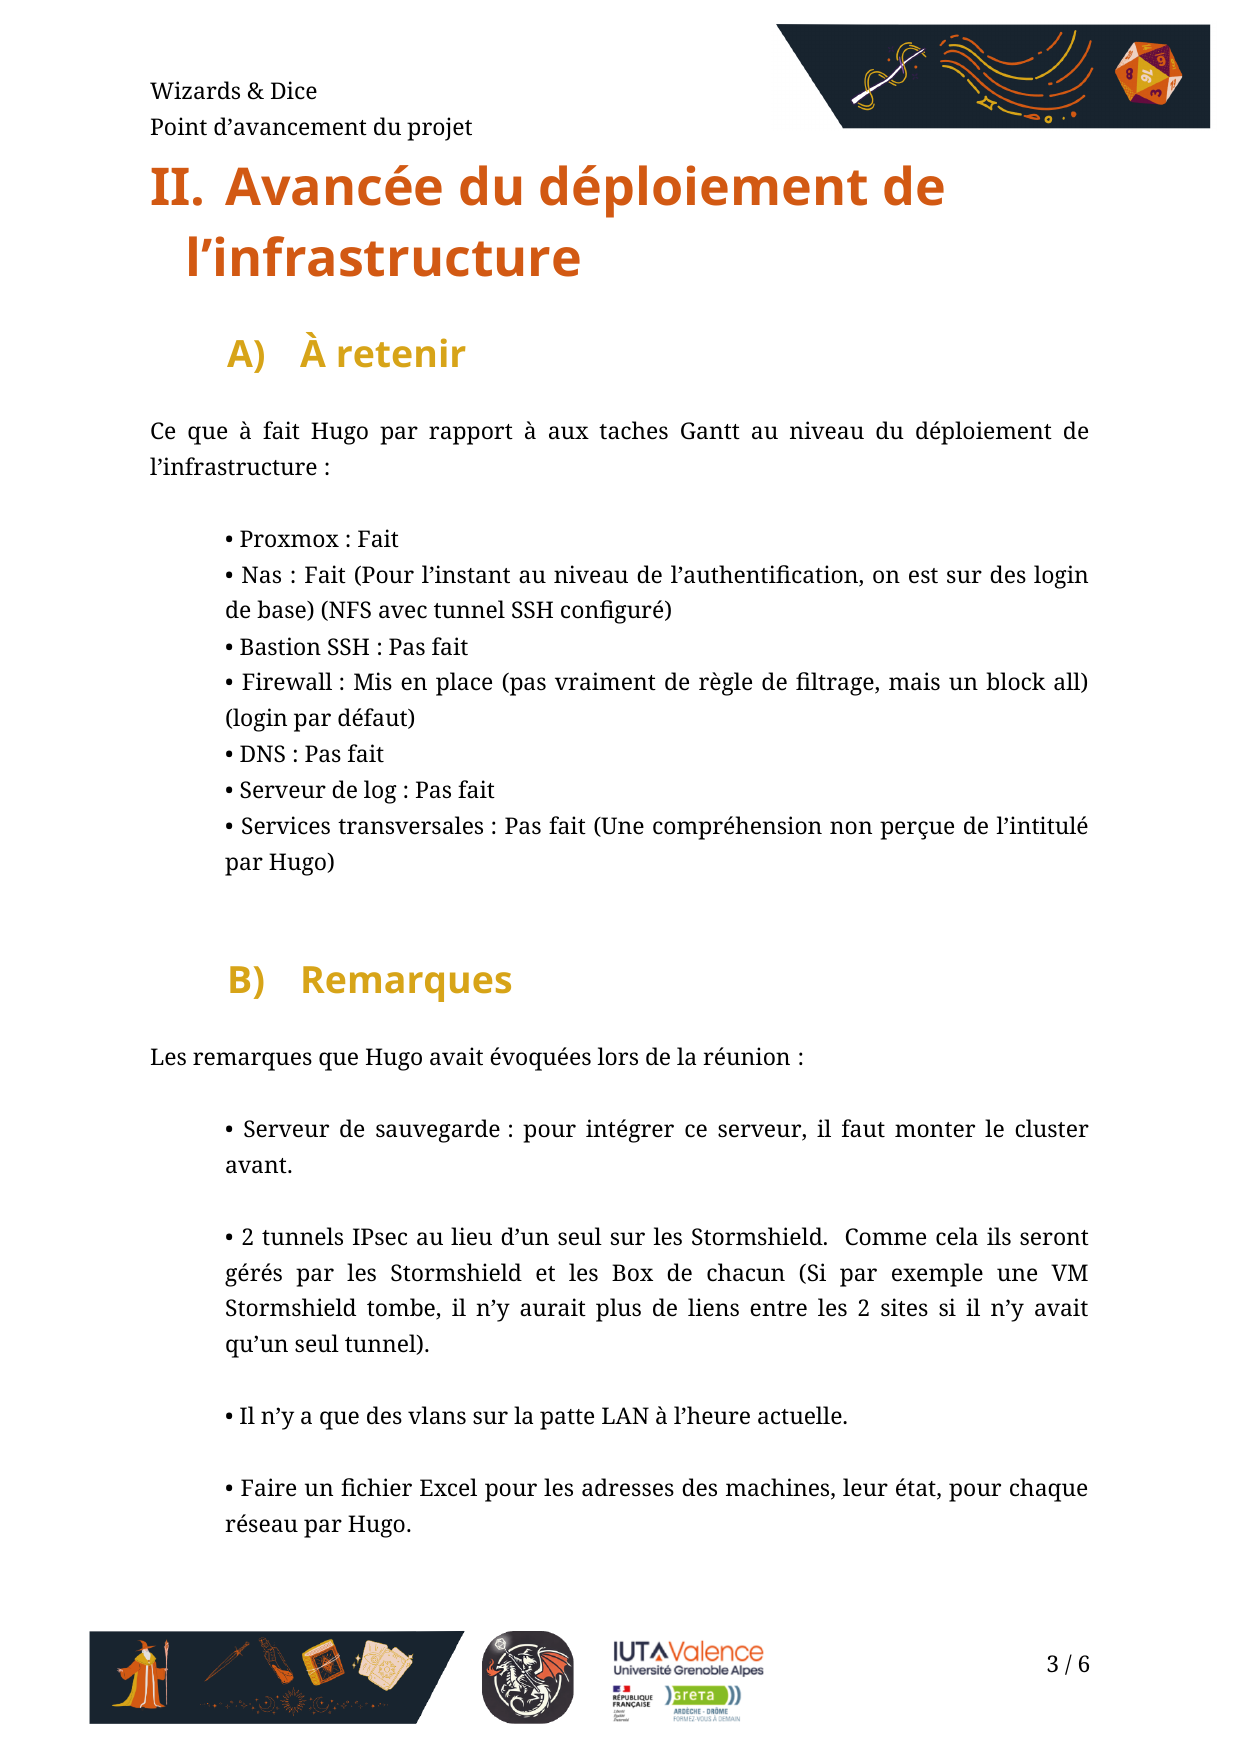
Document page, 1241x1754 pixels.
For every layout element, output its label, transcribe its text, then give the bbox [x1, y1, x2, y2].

text • Nas : Fait (Pour l’instant au niveau de l’authentification, on est sur des login de base) (NFS avec tunnel SSH configuré) [225, 558, 1090, 626]
text Les remarques que Hugo avait évoquées lors de la réunion : [150, 1041, 1090, 1072]
text • Services transversales : Pas fait (Une compréhension non perçue de l’intitulé par Hugo) [225, 810, 1090, 877]
text • Firewall : Mis en place (pas vraiment de règle de filtrage, mais un block all) (login par défaut) [225, 666, 1090, 733]
text • DNS : Pas fait [225, 738, 1090, 769]
text • 2 tunnels IPsec au lieu d’un seul sur les Stormshield. Comme cela ils seront gérés par les Stormshield et les Box de chacun (Si par exemple une VM Stormshield tombe, il n’y aurait plus de liens entre les 2 sites si il n’y avait qu’un seul tunnel). [225, 1221, 1090, 1359]
subtitle À retenir [227, 328, 1090, 379]
text Ce que à fait Hugo par rapport à aux taches Gantt au niveau du déploiement de l’infrastructure : [150, 415, 1090, 482]
text • Proxmox : Fait [225, 523, 1090, 554]
subtitle Avancée du déploiement de l’infrastructure [150, 150, 1090, 292]
picture [771, 21, 1218, 131]
text • Il n’y a que des vlans sur la patte LAN à l’heure actuelle. [225, 1400, 1090, 1431]
subtitle Remarques [227, 954, 1090, 1005]
text • Bastion SSH : Pas fait [225, 630, 1090, 662]
text • Serveur de sauvegarde : pour intégrer ce serveur, il faut monter le cluster avant. [225, 1113, 1090, 1180]
text • Faire un fichier Excel pour les adresses des machines, leur état, pour chaque réseau par Hugo. [225, 1472, 1090, 1539]
text • Serveur de log : Pas fait [225, 774, 1090, 805]
picture [81, 1620, 788, 1733]
